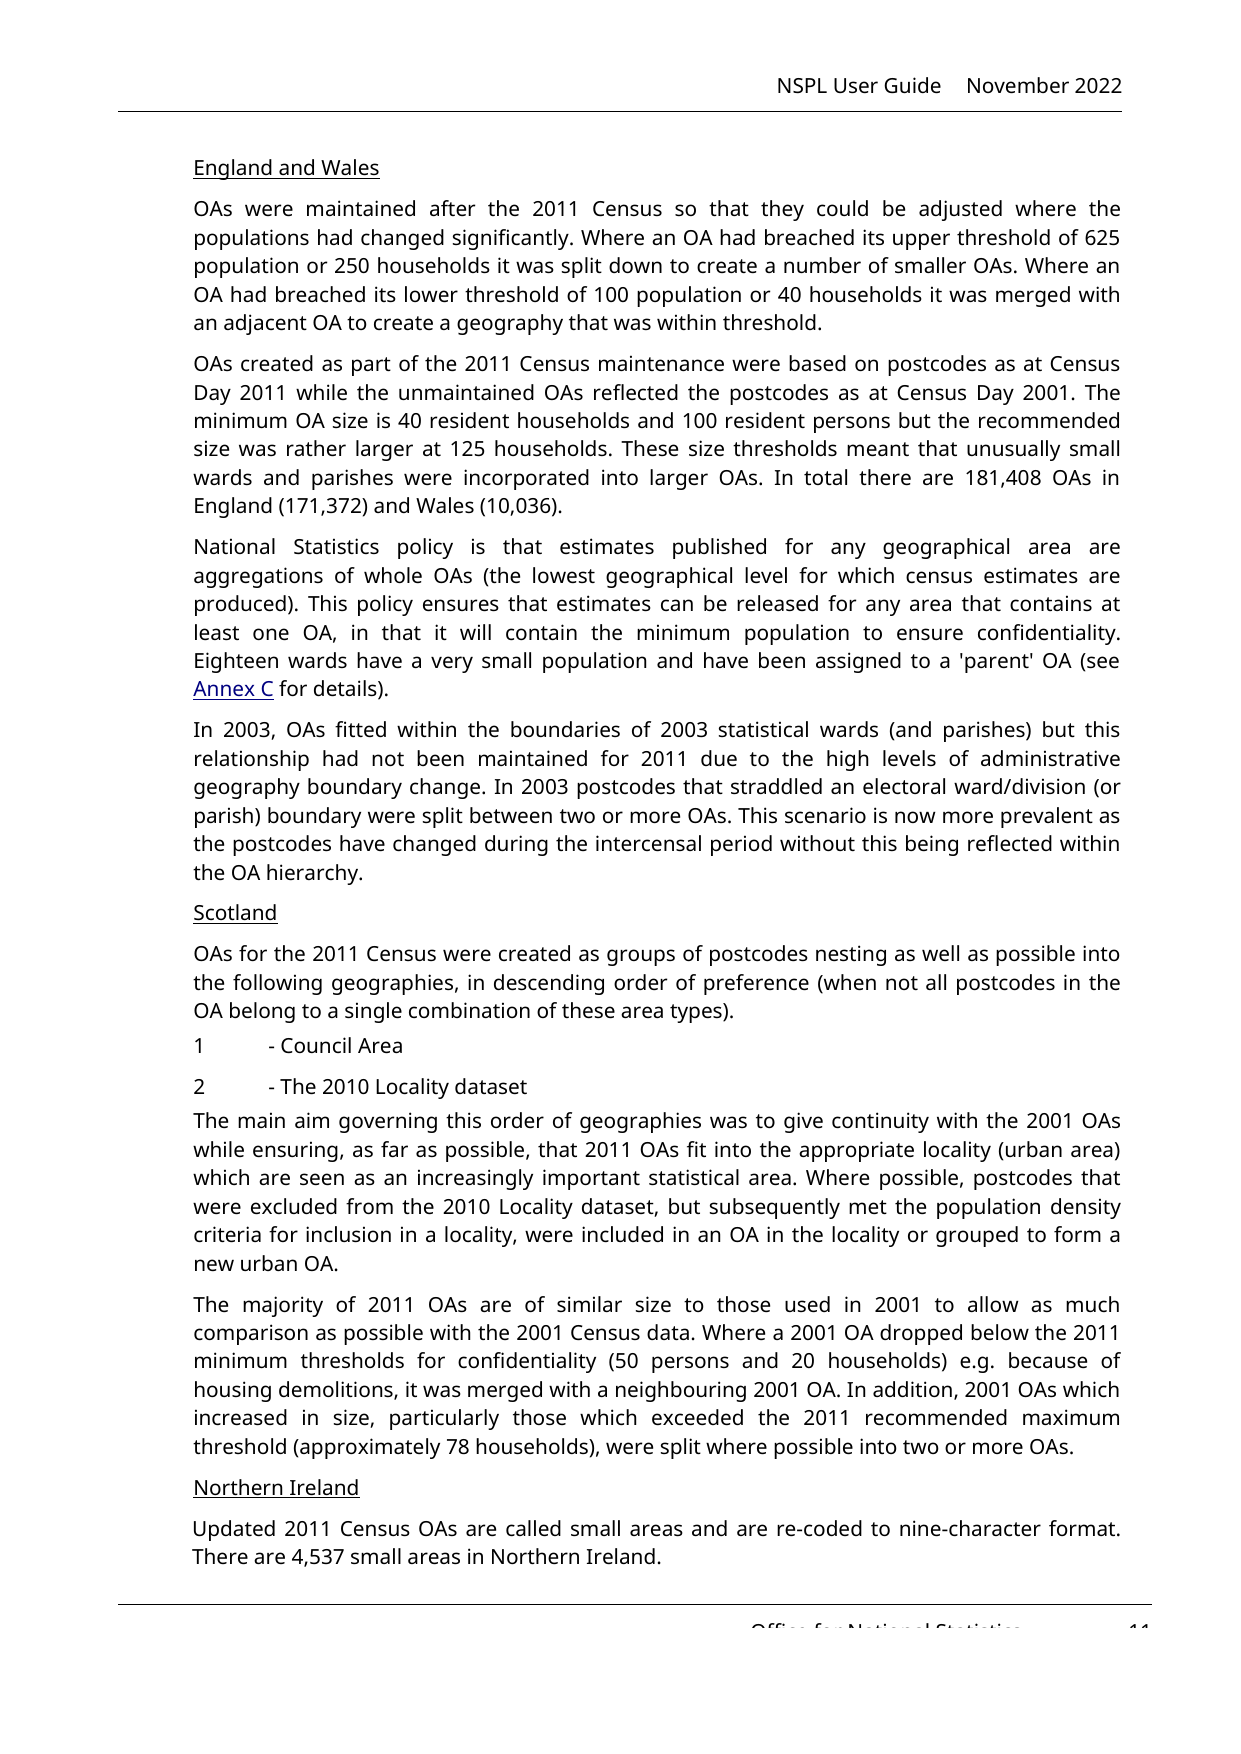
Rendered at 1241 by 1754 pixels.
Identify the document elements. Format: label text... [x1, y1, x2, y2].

list - The 2010 Locality dataset [193, 1072, 1122, 1100]
text OAs were maintained after the 2011 Census so that they could be adjusted where the populations had changed significantly. Where an OA had breached its upper threshold of 625 population or 250 households it was split down to create a number of smaller OAs. Where an OA had breached its lower threshold of 100 population or 40 households it was merged with an adjacent OA to create a geography that was within threshold. [193, 194, 1122, 337]
text The majority of 2011 OAs are of similar size to those used in 2001 to allow as much comparison as possible with the 2001 Census data. Where a 2001 OA dropped below the 2011 minimum thresholds for confidentiality (50 persons and 20 households) e.g. because of housing demolitions, it was merged with a neighbouring 2001 OA. In addition, 2001 OAs which increased in size, particularly those which exceeded the 2011 recommended maximum threshold (approximately 78 households), were split where possible into two or more OAs. [193, 1290, 1122, 1460]
text The main aim governing this order of geographies was to give continuity with the 2001 OAs while ensuring, as far as possible, that 2011 OAs fit into the appropriate locality (urban area) which are seen as an increasingly important statistical area. Where possible, postcodes that were excluded from the 2010 Locality dataset, but subsequently met the population density criteria for inclusion in a locality, were included in an OA in the locality or grouped to form a new urban OA. [193, 1107, 1122, 1277]
text England and Wales [193, 153, 1122, 182]
text Scotland [193, 898, 1122, 927]
list - Council Area [193, 1031, 1122, 1059]
text OAs for the 2011 Census were created as groups of postcodes nesting as well as possible into the following geographies, in descending order of preference (when not all postcodes in the OA belong to a single combination of these area types). [193, 939, 1122, 1025]
text Updated 2011 Census OAs are called small areas and are re-coded to nine-character format. There are 4,537 small areas in Northern Ireland. [192, 1514, 1122, 1571]
text In 2003, OAs fitted within the boundaries of 2003 statistical wards (and parishes) but this relationship had not been maintained for 2011 due to the high levels of administrative geography boundary change. In 2003 postcodes that straddled an electoral ward/division (or parish) boundary were split between two or more OAs. This scenario is now more prevalent as the postcodes have changed during the intercensal period without this being reflected within the OA hierarchy. [193, 715, 1122, 886]
text OAs created as part of the 2011 Census maintenance were based on postcodes as at Census Day 2011 while the unmaintained OAs reflected the postcodes as at Census Day 2001. The minimum OA size is 40 resident households and 100 resident persons but the recommended size was rather larger at 125 households. These size thresholds meant that unusually small wards and parishes were incorporated into larger OAs. In total there are 181,408 OAs in England (171,372) and Wales (10,036). [193, 349, 1122, 520]
text Northern Ireland [193, 1473, 1122, 1501]
text National Statistics policy is that estimates published for any geographical area are aggregations of whole OAs (the lowest geographical level for which census estimates are produced). This policy ensures that estimates can be released for any area that contains at least one OA, in that it will contain the minimum population to ensure confidentiality. Eighteen wards have a very small population and have been assigned to a 'parent' OA (see Annex C for details). [193, 532, 1122, 703]
